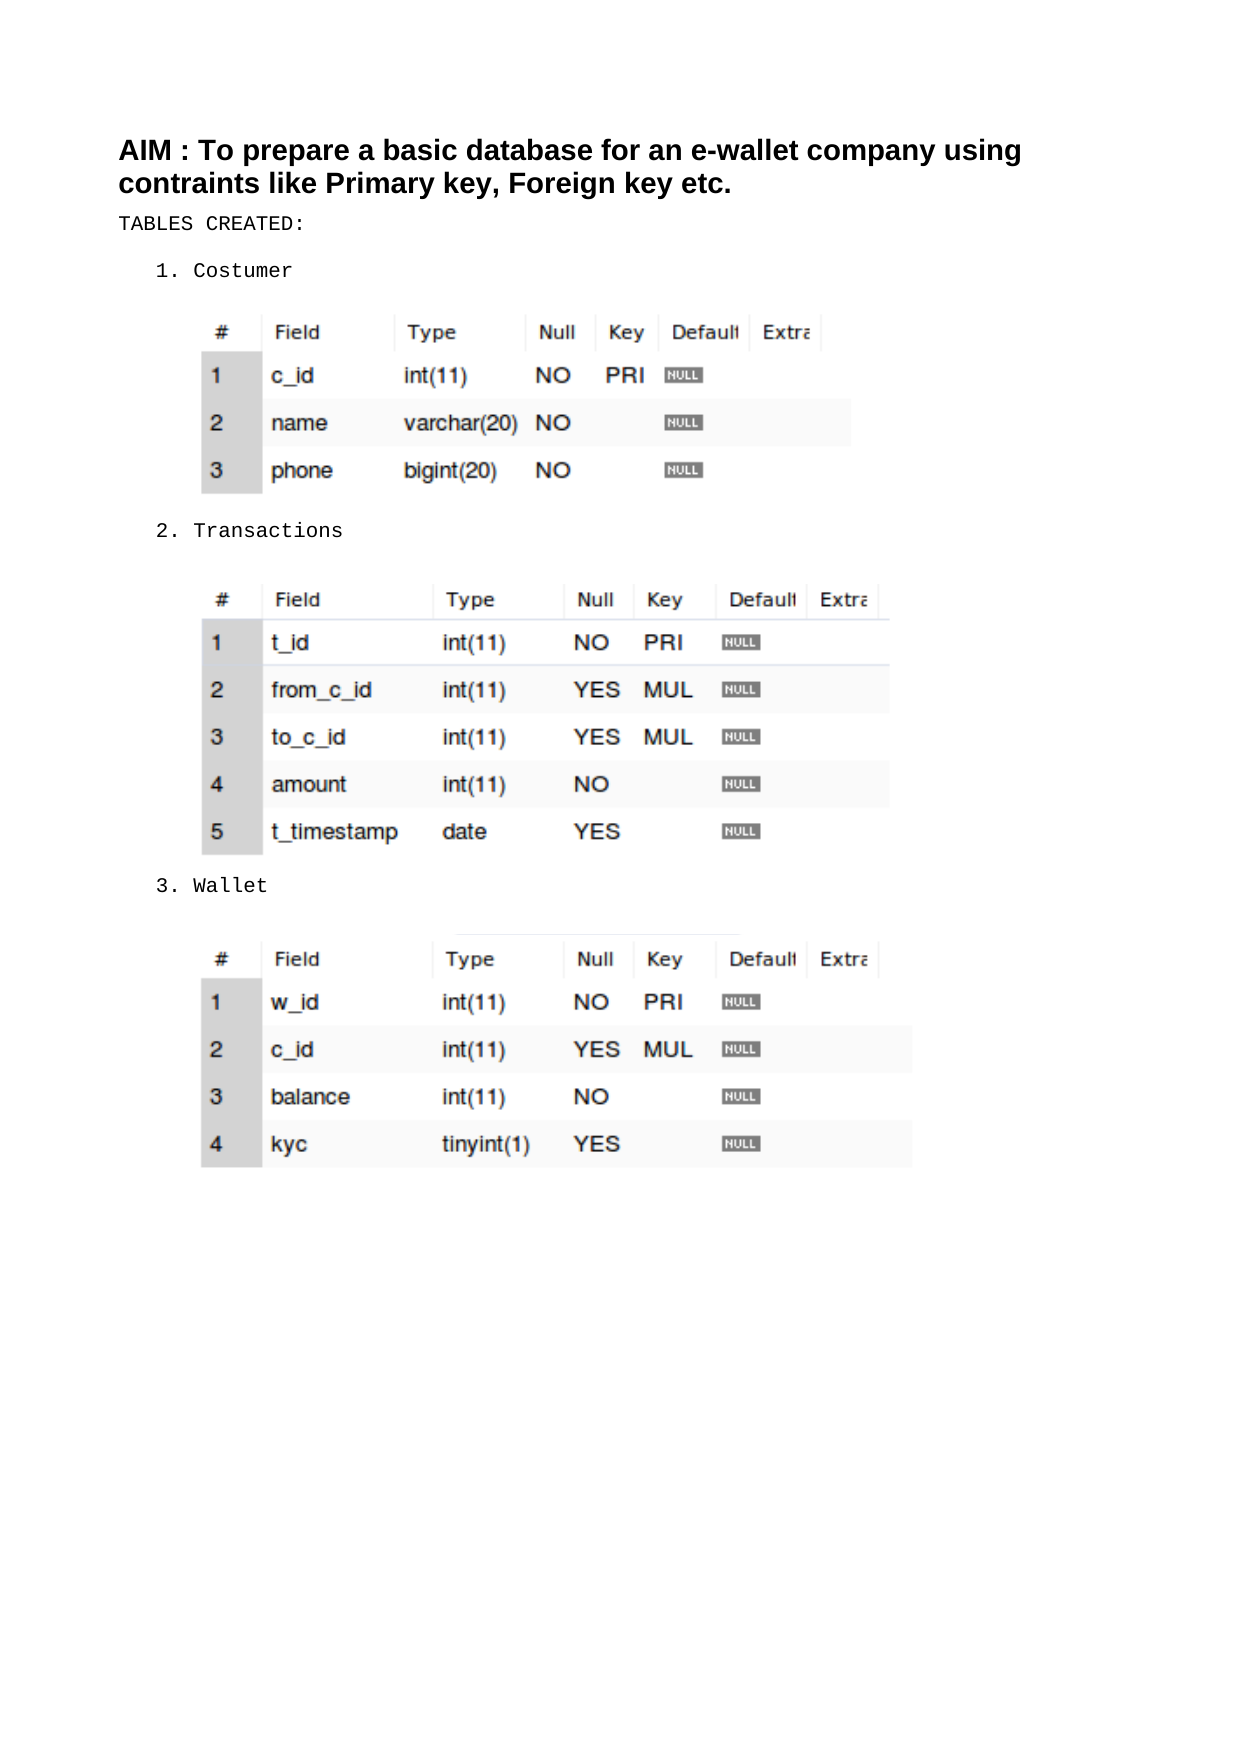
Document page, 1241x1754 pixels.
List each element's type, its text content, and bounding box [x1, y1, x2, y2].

subtitle AIM : To prepare a basic database for an e-wallet company using contraints like Primary key, Foreign key etc. [118, 133, 1122, 200]
list Wallet [156, 875, 1122, 898]
text TABLES CREATED: [118, 213, 1122, 236]
list Transactions [156, 520, 1122, 544]
picture [200, 314, 852, 517]
picture [198, 934, 913, 1194]
picture [197, 584, 890, 857]
list Costumer [156, 260, 1122, 284]
